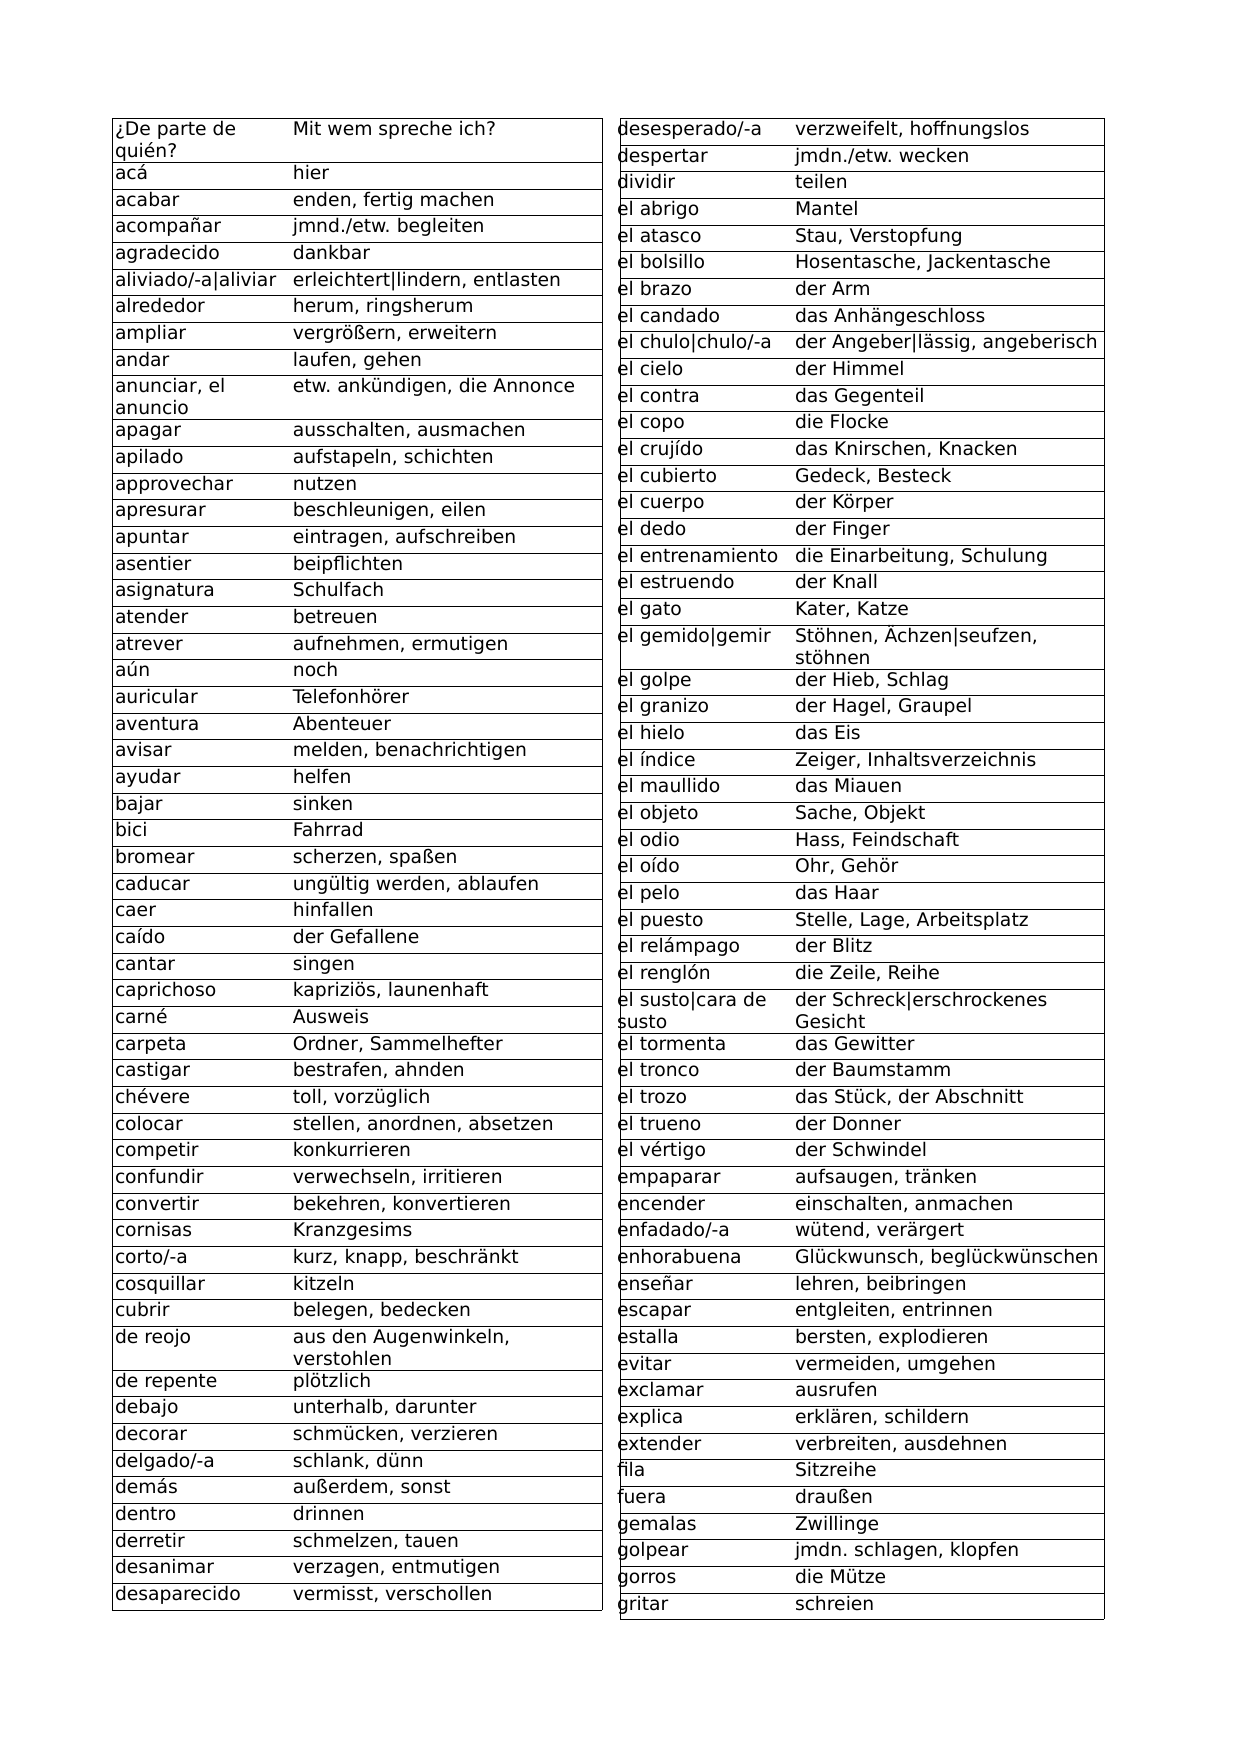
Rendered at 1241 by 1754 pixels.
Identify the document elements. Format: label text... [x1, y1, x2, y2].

table_cell apagar [113, 420, 290, 446]
table_cell der Arm [792, 279, 1104, 305]
table_cell el tronco [621, 1060, 792, 1086]
table_cell lehren, beibringen [792, 1274, 1104, 1299]
table_cell vergrößern, erweitern [290, 323, 602, 349]
table_cell extender [621, 1434, 792, 1459]
table_cell der Schwindel [792, 1140, 1104, 1166]
table_cell Sache, Objekt [792, 803, 1104, 829]
table_cell derretir [113, 1531, 290, 1556]
table_cell aventura [113, 714, 290, 739]
table_cell herum, ringsherum [290, 296, 602, 322]
table_cell bajar [113, 794, 290, 819]
table_cell verbreiten, ausdehnen [792, 1434, 1104, 1459]
table_cell enhorabuena [621, 1247, 792, 1272]
table_cell acabar [113, 190, 290, 215]
table_cell auricular [113, 687, 290, 712]
table_cell jmnd./etw. begleiten [290, 216, 602, 242]
table_cell el granizo [621, 696, 792, 722]
table_cell enseñar [621, 1274, 792, 1299]
table_cell cubrir [113, 1300, 290, 1326]
table_cell decorar [113, 1424, 290, 1450]
table_cell Mantel [792, 199, 1104, 225]
table_cell hinfallen [290, 900, 602, 926]
table_cell el tormenta [621, 1034, 792, 1059]
table_cell teilen [792, 172, 1104, 198]
table_cell beschleunigen, eilen [290, 500, 602, 526]
table_cell etw. ankündigen, die Annonce [290, 376, 602, 419]
table_cell atender [113, 607, 290, 632]
table_cell Kater, Katze [792, 599, 1104, 625]
table_cell verzweifelt, hoffnungslos [792, 119, 1104, 145]
table_cell Sitzreihe [792, 1460, 1104, 1486]
table_cell convertir [113, 1194, 290, 1219]
table_cell laufen, gehen [290, 350, 602, 375]
table_cell das Eis [792, 723, 1104, 749]
table_cell de repente [113, 1371, 290, 1396]
table_cell das Gewitter [792, 1034, 1104, 1059]
table_cell nutzen [290, 474, 602, 499]
table_cell beipflichten [290, 554, 602, 579]
table_cell aliviado/-a|aliviar [113, 270, 290, 295]
table_cell der Schreck|erschrockenes Gesicht [792, 990, 1104, 1032]
table_cell castigar [113, 1060, 290, 1086]
table_cell schreien [792, 1594, 1104, 1619]
table_cell gritar [621, 1594, 792, 1619]
table_cell caducar [113, 874, 290, 899]
table_cell der Himmel [792, 359, 1104, 385]
table_cell el gemido|gemir [621, 626, 792, 669]
table_cell el gato [621, 599, 792, 625]
table_cell approvechar [113, 474, 290, 499]
table_cell el objeto [621, 803, 792, 829]
table_cell Stelle, Lage, Arbeitsplatz [792, 910, 1104, 935]
table_cell el brazo [621, 279, 792, 305]
table_cell Ausweis [290, 1007, 602, 1032]
table_cell Stau, Verstopfung [792, 226, 1104, 251]
table_cell bersten, explodieren [792, 1327, 1104, 1352]
table_cell cornisas [113, 1220, 290, 1246]
table_cell Ohr, Gehör [792, 856, 1104, 882]
table_cell el renglón [621, 963, 792, 989]
table_cell ausschalten, ausmachen [290, 420, 602, 446]
table_cell despertar [621, 146, 792, 171]
table_cell dentro [113, 1504, 290, 1530]
table_cell avisar [113, 740, 290, 766]
table_cell apresurar [113, 500, 290, 526]
table_cell hier [290, 163, 602, 189]
table_cell eintragen, aufschreiben [290, 527, 602, 552]
table_cell anunciar, el anuncio [113, 376, 290, 419]
table_cell einschalten, anmachen [792, 1194, 1104, 1219]
table_cell caer [113, 900, 290, 926]
table_cell der Körper [792, 492, 1104, 518]
table_cell el copo [621, 412, 792, 438]
table_cell exclamar [621, 1380, 792, 1406]
table_cell el odio [621, 830, 792, 855]
table_cell el contra [621, 386, 792, 411]
table_cell vermisst, verschollen [290, 1584, 602, 1610]
table_cell acompañar [113, 216, 290, 242]
table_cell singen [290, 954, 602, 979]
table_cell konkurrieren [290, 1140, 602, 1166]
table_cell der Hagel, Graupel [792, 696, 1104, 722]
table_cell die Mütze [792, 1567, 1104, 1592]
table_cell ayudar [113, 767, 290, 792]
table_cell gemalas [621, 1514, 792, 1539]
table_cell wütend, verärgert [792, 1220, 1104, 1246]
table_cell el hielo [621, 723, 792, 749]
table_cell plötzlich [290, 1371, 602, 1396]
table_cell der Gefallene [290, 927, 602, 952]
table_cell escapar [621, 1300, 792, 1326]
table_cell desanimar [113, 1557, 290, 1583]
table_cell competir [113, 1140, 290, 1166]
table_cell chévere [113, 1087, 290, 1112]
table_cell drinnen [290, 1504, 602, 1530]
table_cell das Miauen [792, 776, 1104, 802]
table_cell desesperado/-a [621, 119, 792, 145]
table_cell noch [290, 660, 602, 686]
table_cell apilado [113, 447, 290, 472]
table_cell Zwillinge [792, 1514, 1104, 1539]
table_cell empaparar [621, 1167, 792, 1192]
table_cell explica [621, 1407, 792, 1432]
table_cell die Einarbeitung, Schulung [792, 546, 1104, 571]
table_cell apuntar [113, 527, 290, 552]
table_cell desaparecido [113, 1584, 290, 1610]
table_cell außerdem, sonst [290, 1477, 602, 1503]
table_cell de reojo [113, 1327, 290, 1370]
table_cell colocar [113, 1114, 290, 1139]
table_cell dankbar [290, 243, 602, 269]
table_cell entgleiten, entrinnen [792, 1300, 1104, 1326]
table_cell bestrafen, ahnden [290, 1060, 602, 1086]
table_cell kitzeln [290, 1274, 602, 1299]
table_cell Hosentasche, Jackentasche [792, 252, 1104, 278]
table_cell Kranzgesims [290, 1220, 602, 1246]
table_cell aus den Augenwinkeln, verstohlen [290, 1327, 602, 1370]
table_cell melden, benachrichtigen [290, 740, 602, 766]
table_cell aufsaugen, tränken [792, 1167, 1104, 1192]
table_cell demás [113, 1477, 290, 1503]
table_cell enden, fertig machen [290, 190, 602, 215]
table_cell fila [621, 1460, 792, 1486]
table_cell andar [113, 350, 290, 375]
table_cell erklären, schildern [792, 1407, 1104, 1432]
table_cell el trozo [621, 1087, 792, 1112]
table_cell el oído [621, 856, 792, 882]
table_cell der Angeber|lässig, angeberisch [792, 332, 1104, 358]
table_cell golpear [621, 1540, 792, 1566]
table_cell schmücken, verzieren [290, 1424, 602, 1450]
table_cell jmdn./etw. wecken [792, 146, 1104, 171]
table_cell bromear [113, 847, 290, 872]
table_cell Glückwunsch, beglückwünschen [792, 1247, 1104, 1272]
table_cell delgado/-a [113, 1451, 290, 1476]
table_cell das Anhängeschloss [792, 306, 1104, 331]
table_cell fuera [621, 1487, 792, 1512]
table_cell el dedo [621, 519, 792, 545]
table_cell der Donner [792, 1114, 1104, 1139]
table_cell Ordner, Sammelhefter [290, 1034, 602, 1059]
table_cell el estruendo [621, 572, 792, 598]
table_cell die Flocke [792, 412, 1104, 438]
table_cell der Finger [792, 519, 1104, 545]
table_cell el cielo [621, 359, 792, 385]
table_cell asentier [113, 554, 290, 579]
table_cell das Knirschen, Knacken [792, 439, 1104, 465]
table_cell kurz, knapp, beschränkt [290, 1247, 602, 1272]
table_cell cantar [113, 954, 290, 979]
table_cell Abenteuer [290, 714, 602, 739]
table_header ¿De parte de quién? [113, 119, 290, 162]
table_cell el bolsillo [621, 252, 792, 278]
table_cell belegen, bedecken [290, 1300, 602, 1326]
table_cell der Knall [792, 572, 1104, 598]
table_cell el cuerpo [621, 492, 792, 518]
table_cell el chulo|chulo/-a [621, 332, 792, 358]
table_cell evitar [621, 1354, 792, 1379]
table_cell el cubierto [621, 466, 792, 491]
table_cell verzagen, entmutigen [290, 1557, 602, 1583]
table_cell el abrigo [621, 199, 792, 225]
table_cell el golpe [621, 670, 792, 695]
table_cell gorros [621, 1567, 792, 1592]
table_cell agradecido [113, 243, 290, 269]
table_cell Schulfach [290, 580, 602, 606]
table_cell el índice [621, 750, 792, 775]
table_cell die Zeile, Reihe [792, 963, 1104, 989]
table_cell toll, vorzüglich [290, 1087, 602, 1112]
table_cell cosquillar [113, 1274, 290, 1299]
table_cell el relámpago [621, 936, 792, 962]
table_cell Gedeck, Besteck [792, 466, 1104, 491]
table_cell bekehren, konvertieren [290, 1194, 602, 1219]
table_cell carné [113, 1007, 290, 1032]
table_cell debajo [113, 1397, 290, 1423]
table_cell verwechseln, irritieren [290, 1167, 602, 1192]
table_header Mit wem spreche ich? [290, 119, 602, 162]
table_cell enfadado/-a [621, 1220, 792, 1246]
table_cell scherzen, spaßen [290, 847, 602, 872]
table_cell el vértigo [621, 1140, 792, 1166]
table_cell unterhalb, darunter [290, 1397, 602, 1423]
table_cell das Haar [792, 883, 1104, 909]
table_cell sinken [290, 794, 602, 819]
table_cell el atasco [621, 226, 792, 251]
table_cell bici [113, 820, 290, 846]
table_cell das Gegenteil [792, 386, 1104, 411]
table_cell encender [621, 1194, 792, 1219]
table_cell Hass, Feindschaft [792, 830, 1104, 855]
table_cell el candado [621, 306, 792, 331]
table_cell ausrufen [792, 1380, 1104, 1406]
table_cell vermeiden, umgehen [792, 1354, 1104, 1379]
table_cell das Stück, der Abschnitt [792, 1087, 1104, 1112]
table_cell kapriziös, launenhaft [290, 980, 602, 1006]
table_cell aún [113, 660, 290, 686]
table_cell dividir [621, 172, 792, 198]
table_cell der Hieb, Schlag [792, 670, 1104, 695]
table_cell ampliar [113, 323, 290, 349]
table_cell Stöhnen, Ächzen|seufzen, stöhnen [792, 626, 1104, 669]
table_cell der Blitz [792, 936, 1104, 962]
table_cell alrededor [113, 296, 290, 322]
table_cell asignatura [113, 580, 290, 606]
table_cell caído [113, 927, 290, 952]
table_cell erleichtert|lindern, entlasten [290, 270, 602, 295]
table_cell atrever [113, 634, 290, 659]
table_cell el trueno [621, 1114, 792, 1139]
table_cell carpeta [113, 1034, 290, 1059]
table_cell acá [113, 163, 290, 189]
table_cell el pelo [621, 883, 792, 909]
table_cell el susto|cara de susto [621, 990, 792, 1032]
table_cell betreuen [290, 607, 602, 632]
table_cell caprichoso [113, 980, 290, 1006]
table_cell Telefonhörer [290, 687, 602, 712]
table_cell estalla [621, 1327, 792, 1352]
table_cell draußen [792, 1487, 1104, 1512]
table_cell corto/-a [113, 1247, 290, 1272]
table_cell ungültig werden, ablaufen [290, 874, 602, 899]
table_cell el maullido [621, 776, 792, 802]
table_cell schmelzen, tauen [290, 1531, 602, 1556]
table_cell el puesto [621, 910, 792, 935]
table_cell stellen, anordnen, absetzen [290, 1114, 602, 1139]
table_cell schlank, dünn [290, 1451, 602, 1476]
table_cell der Baumstamm [792, 1060, 1104, 1086]
table_cell confundir [113, 1167, 290, 1192]
table_cell aufnehmen, ermutigen [290, 634, 602, 659]
table_cell el entrenamiento [621, 546, 792, 571]
table_cell aufstapeln, schichten [290, 447, 602, 472]
table_cell jmdn. schlagen, klopfen [792, 1540, 1104, 1566]
table_cell Zeiger, Inhaltsverzeichnis [792, 750, 1104, 775]
table_cell Fahrrad [290, 820, 602, 846]
table_cell helfen [290, 767, 602, 792]
table_cell el crujído [621, 439, 792, 465]
